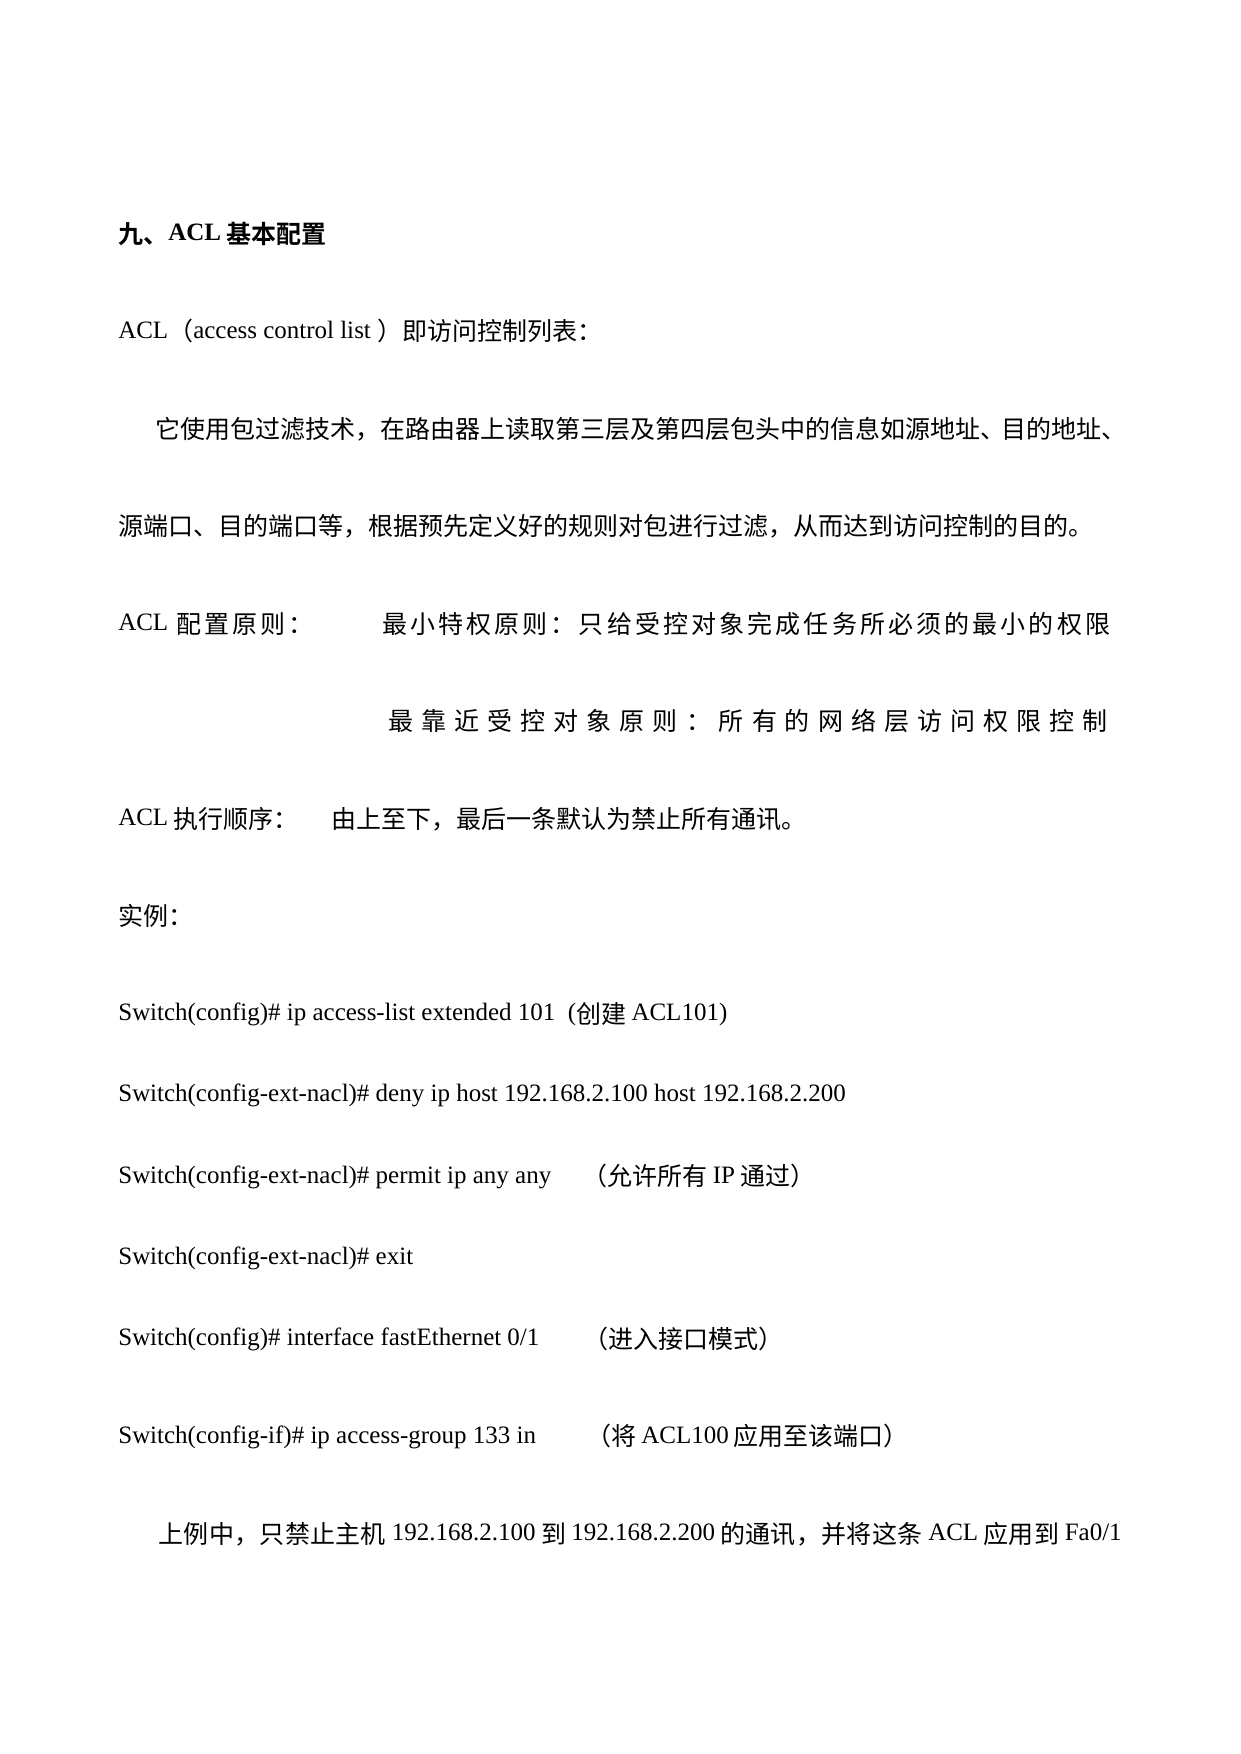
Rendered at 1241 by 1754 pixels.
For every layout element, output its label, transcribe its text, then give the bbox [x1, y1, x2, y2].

text Switch(config-if)# ip access-group 133 in （将ACL100应用至该端口） [118, 1397, 1122, 1462]
text Switch(config-ext-nacl)# deny ip host 192.168.2.100 host 192.168.2.200 [118, 1072, 1122, 1104]
text ACL（access control list ）即访问控制列表： [118, 292, 1122, 357]
text Switch(config)# interface fastEthernet 0/1 （进入接口模式） [118, 1299, 1122, 1364]
text Switch(config)# ip access-list extended 101 (创建ACL101) [118, 974, 1122, 1039]
text Switch(config-ext-nacl)# permit ip any any （允许所有IP通过） [118, 1137, 1122, 1202]
text ACL配置原则： 最小特权原则：只给受控对象完成任务所必须的最小的权限 最靠近受控对象原则：所有的网络层访问权限控制 ACL执行顺序： 由上至下，最后一条默认为禁止所有通讯。 [118, 584, 1122, 844]
text 上例中，只禁止主机192.168.2.100到192.168.2.200的通讯，并将这条ACL应用到Fa0/1 [118, 1494, 1122, 1559]
text 九、ACL基本配置 [118, 194, 1122, 259]
text 它使用包过滤技术，在路由器上读取第三层及第四层包头中的信息如源地址、目的地址、源端口、目的端口等，根据预先定义好的规则对包进行过滤，从而达到访问控制的目的。 [118, 389, 1122, 552]
text Switch(config-ext-nacl)# exit [118, 1234, 1122, 1267]
text 实例： [118, 877, 1122, 942]
